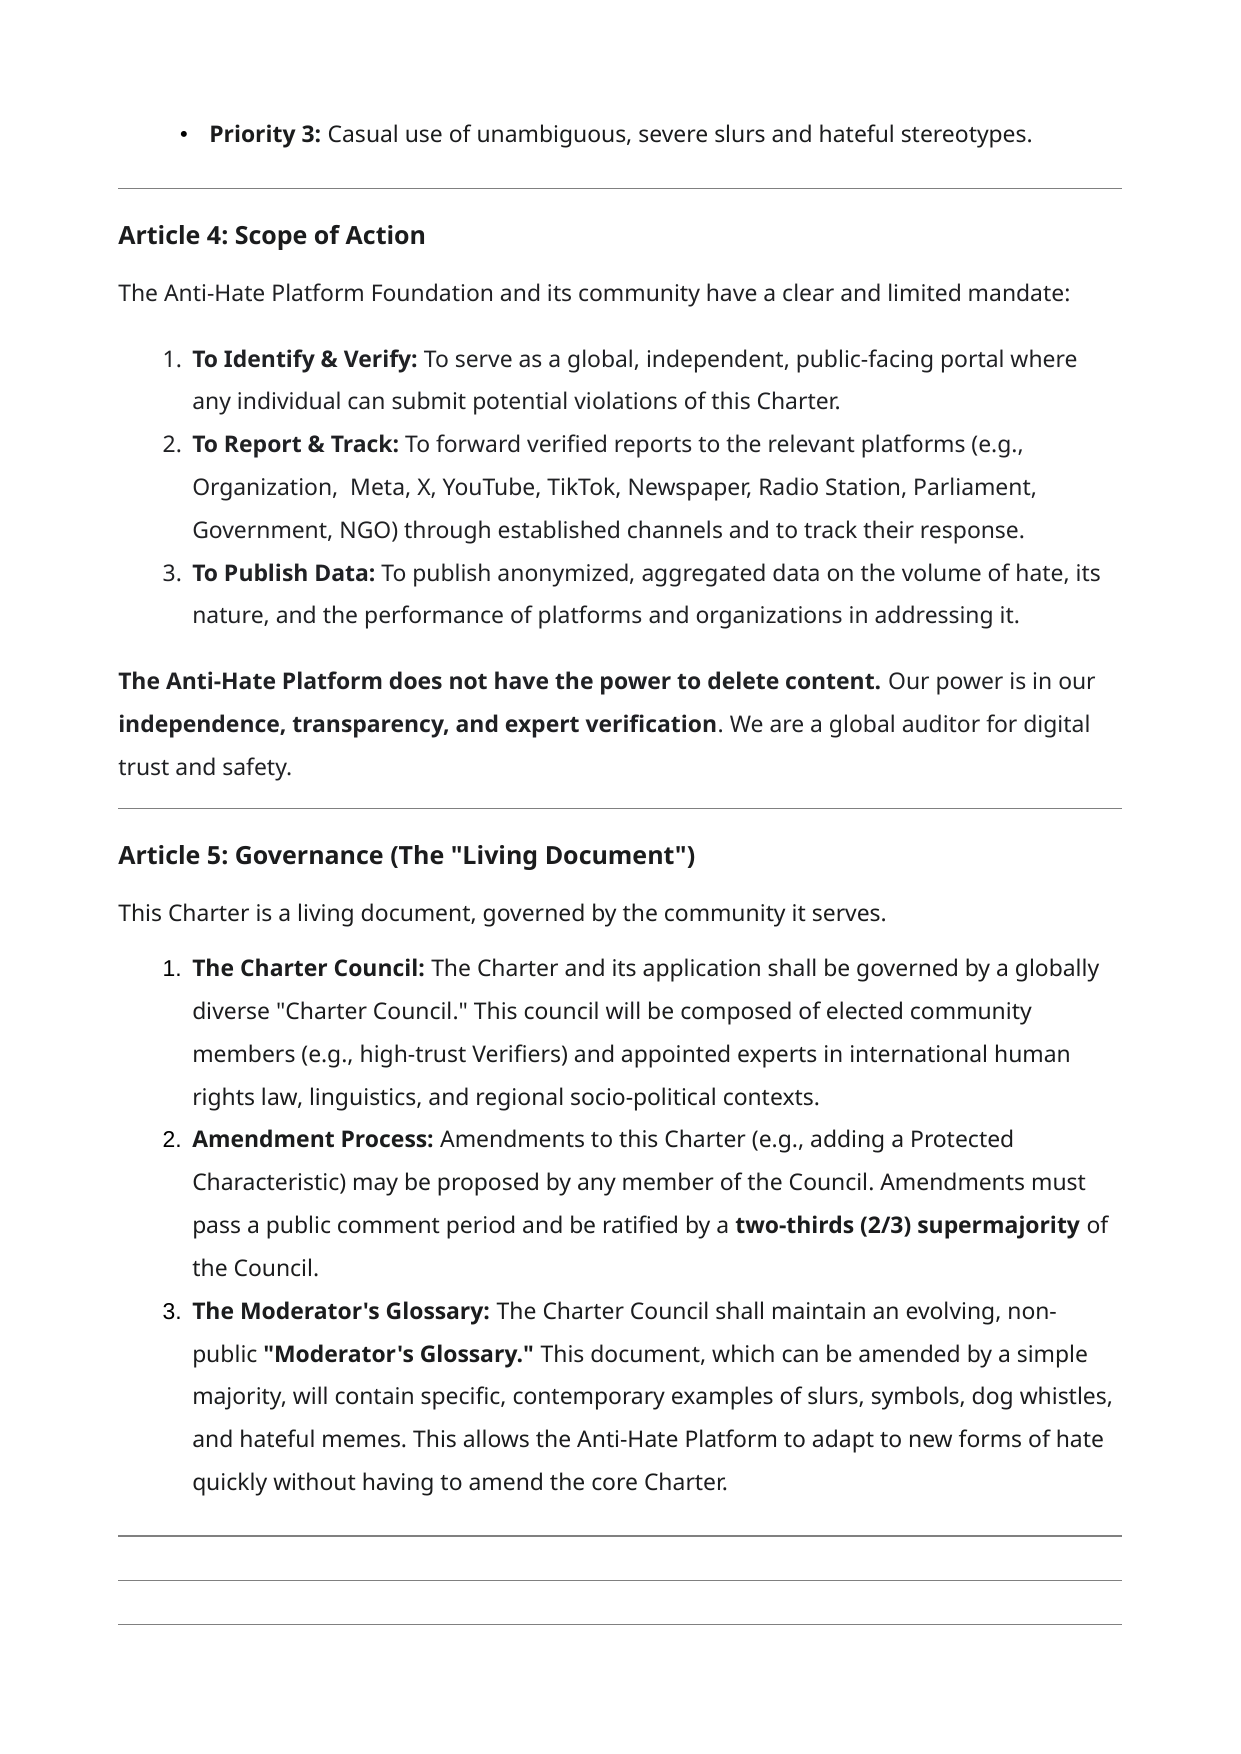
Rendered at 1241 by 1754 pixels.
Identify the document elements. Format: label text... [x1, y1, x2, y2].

subtitle Article 4: Scope of Action [118, 218, 1122, 252]
list To Report & Track: To forward verified reports to the relevant platforms (e.g., Organization, Meta, X, YouTube, TikTok, Newspaper, Radio Station, Parliament, Government, NGO) through established channels and to track their response. [162, 428, 1122, 545]
list To Identify & Verify: To serve as a global, independent, public-facing portal where any individual can submit potential violations of this Charter. [162, 342, 1122, 417]
list The Moderator's Glossary: The Charter Council shall maintain an evolving, non-public "Moderator's Glossary." This document, which can be amended by a simple majority, will contain specific, contemporary examples of slurs, symbols, dog whistles, and hateful memes. This allows the Anti-Hate Platform to adapt to new forms of hate quickly without having to amend the core Charter. [162, 1295, 1122, 1497]
list The Charter Council: The Charter and its application shall be governed by a globally diverse "Charter Council." This council will be composed of elected community members (e.g., high-trust Verifiers) and appointed experts in international human rights law, linguistics, and regional socio-political contexts. [162, 952, 1122, 1112]
subtitle Article 5: Governance (The "Living Document") [118, 838, 1122, 872]
text This Charter is a living document, governed by the community it serves. [118, 897, 1122, 928]
list Priority 3: Casual use of unambiguous, severe slurs and hateful stereotypes. [180, 118, 1122, 149]
list To Publish Data: To publish anonymized, aggregated data on the volume of hate, its nature, and the performance of platforms and organizations in addressing it. [162, 557, 1122, 631]
text The Anti-Hate Platform Foundation and its community have a clear and limited mandate: [118, 277, 1122, 308]
text The Anti-Hate Platform does not have the power to delete content. Our power is in our independence, transparency, and expert verification. We are a global auditor for digital trust and safety. [118, 665, 1122, 782]
list Amendment Process: Amendments to this Charter (e.g., adding a Protected Characteristic) may be proposed by any member of the Council. Amendments must pass a public comment period and be ratified by a two-thirds (2/3) supermajority of the Council. [162, 1123, 1122, 1283]
